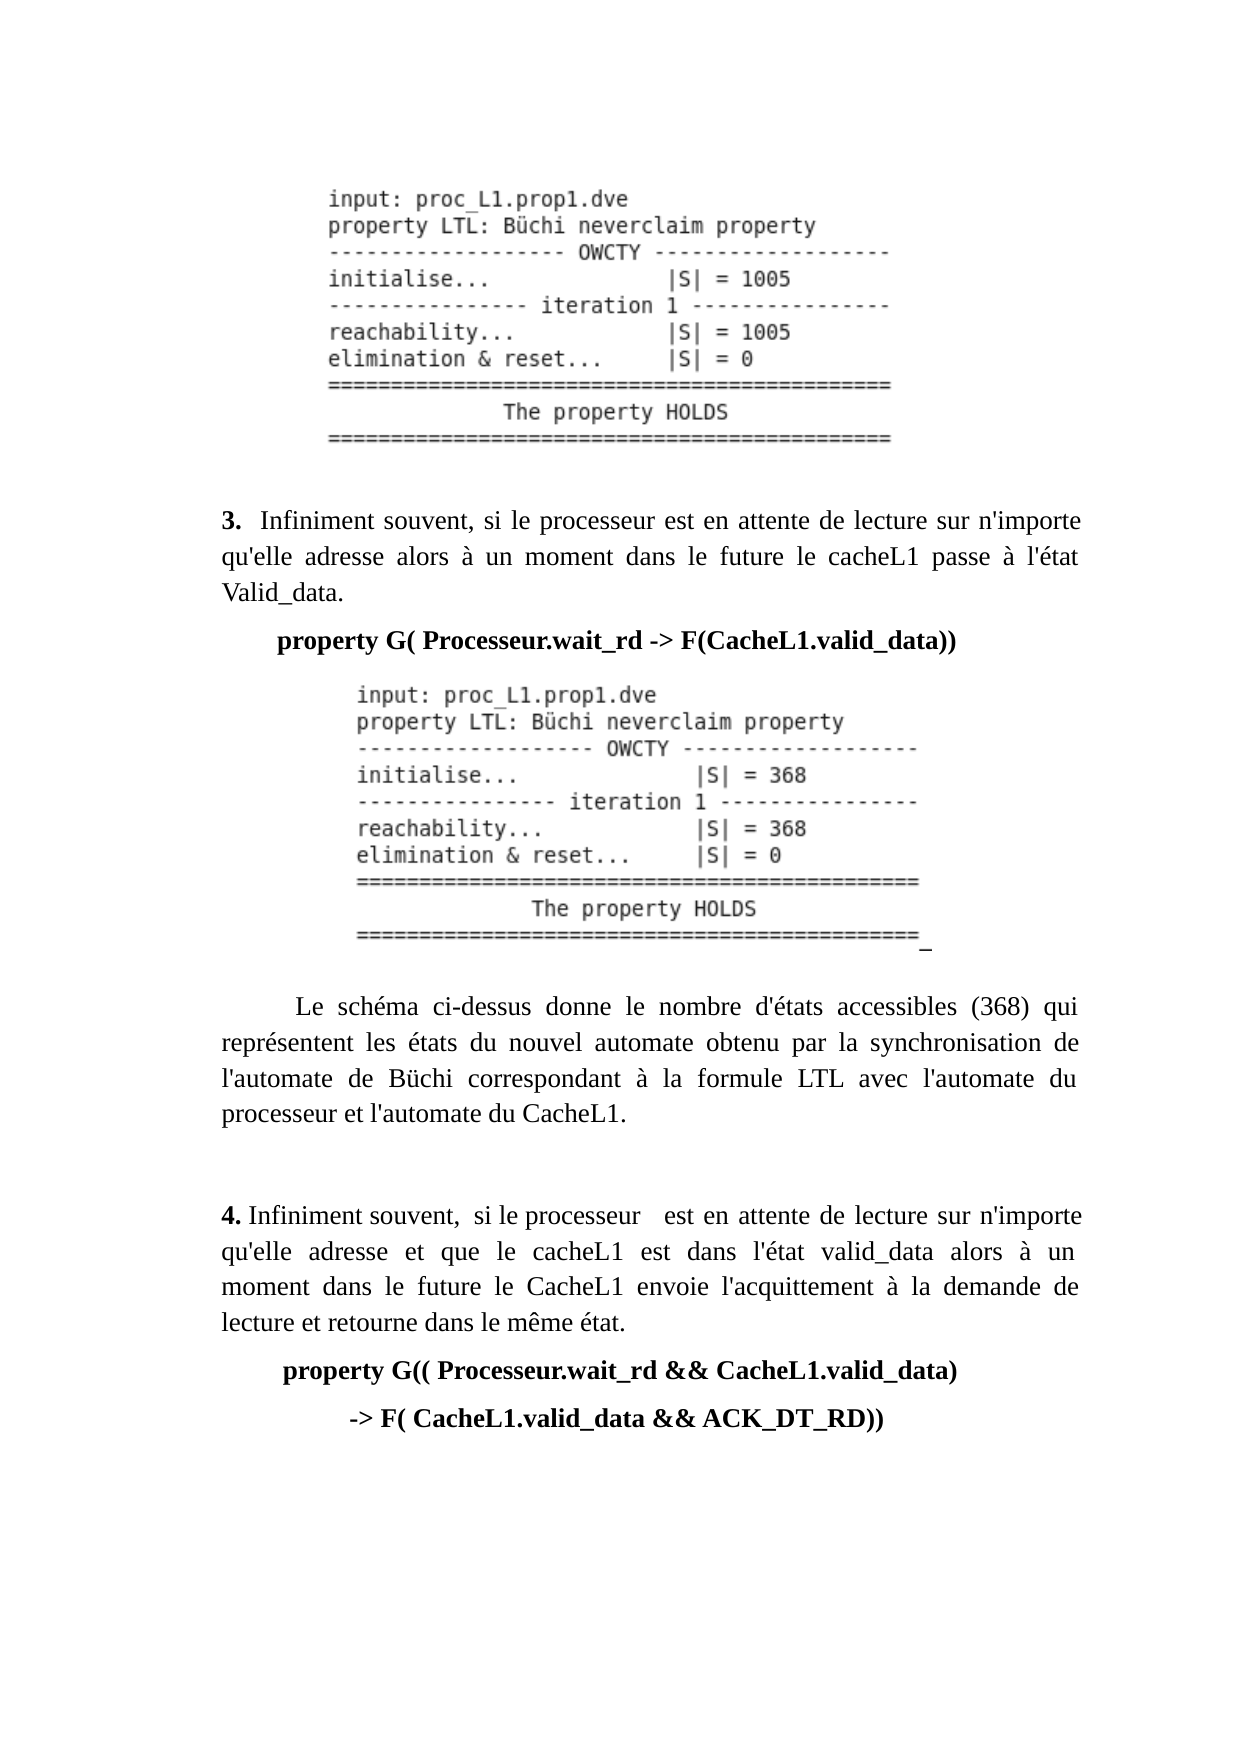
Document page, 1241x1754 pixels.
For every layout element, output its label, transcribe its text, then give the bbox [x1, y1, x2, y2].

text property G( Processeur.wait_rd -> F(CacheL1.valid_data)) [148, 624, 1093, 655]
text -> F( CacheL1.valid_data && ACK_DT_RD)) [148, 1402, 1093, 1434]
picture [322, 185, 918, 448]
picture [352, 681, 932, 951]
text property G(( Processeur.wait_rd && CacheL1.valid_data) [148, 1354, 1093, 1385]
text 4. Infiniment souvent, si le processeur est en attente de lecture sur n'importe qu'elle adresse et que le cacheL1 est dans l'état valid_data alors à un moment dans le future le CacheL1 envoie l'acquittement à la demande de lecture et retourne dans le même état. [148, 1199, 1093, 1337]
text Le schéma ci-dessus donne le nombre d'états accessibles (368) qui représentent les états du nouvel automate obtenu par la synchronisation de l'automate de Büchi correspondant à la formule LTL avec l'automate du processeur et l'automate du CacheL1. [148, 990, 1093, 1129]
text 3. Infiniment souvent, si le processeur est en attente de lecture sur n'importe qu'elle adresse alors à un moment dans le future le cacheL1 passe à l'état Valid_data. [148, 504, 1093, 607]
